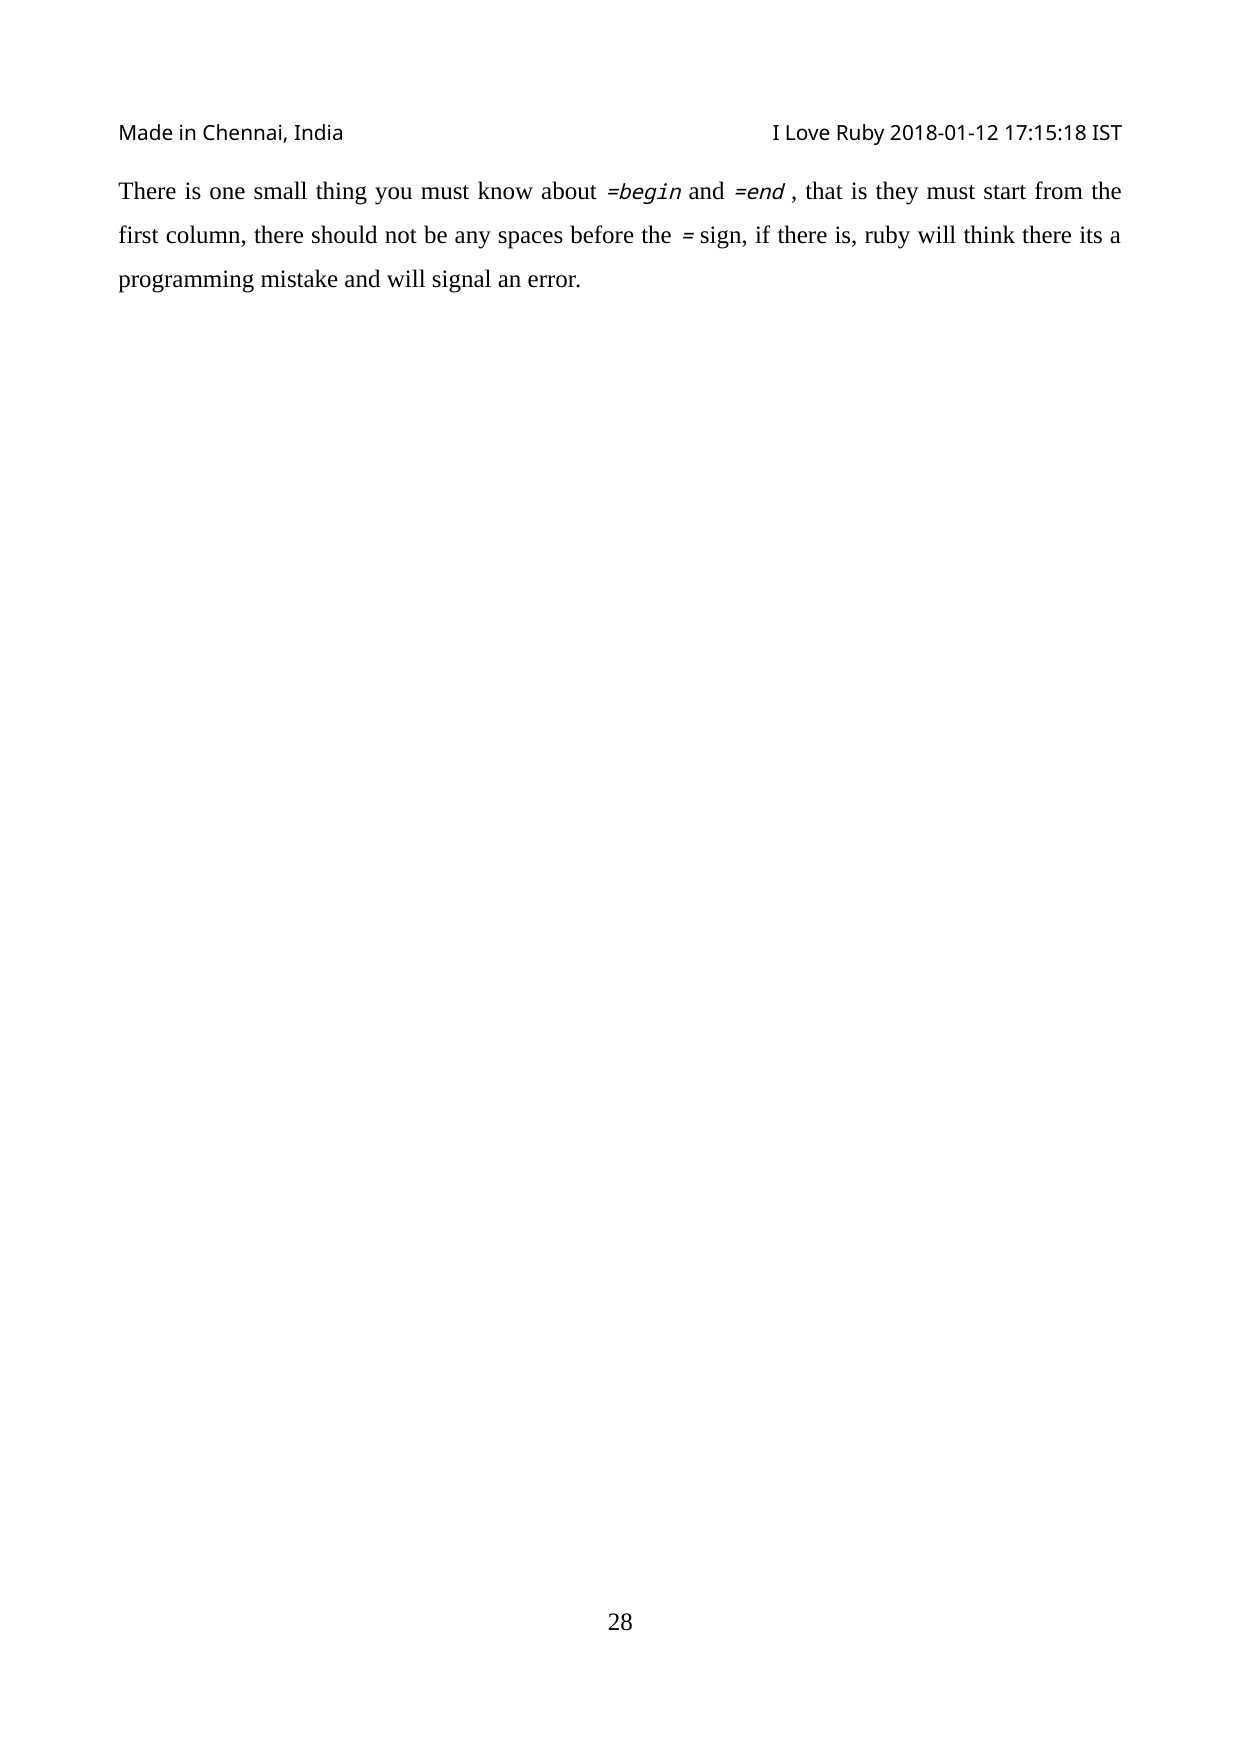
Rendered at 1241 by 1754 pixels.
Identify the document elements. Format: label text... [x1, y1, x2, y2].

text There is one small thing you must know about =begin and =end , that is they must start from the first column, there should not be any spaces before the = sign, if there is, ruby will think there its a programming mistake and will signal an error. [118, 176, 1122, 292]
